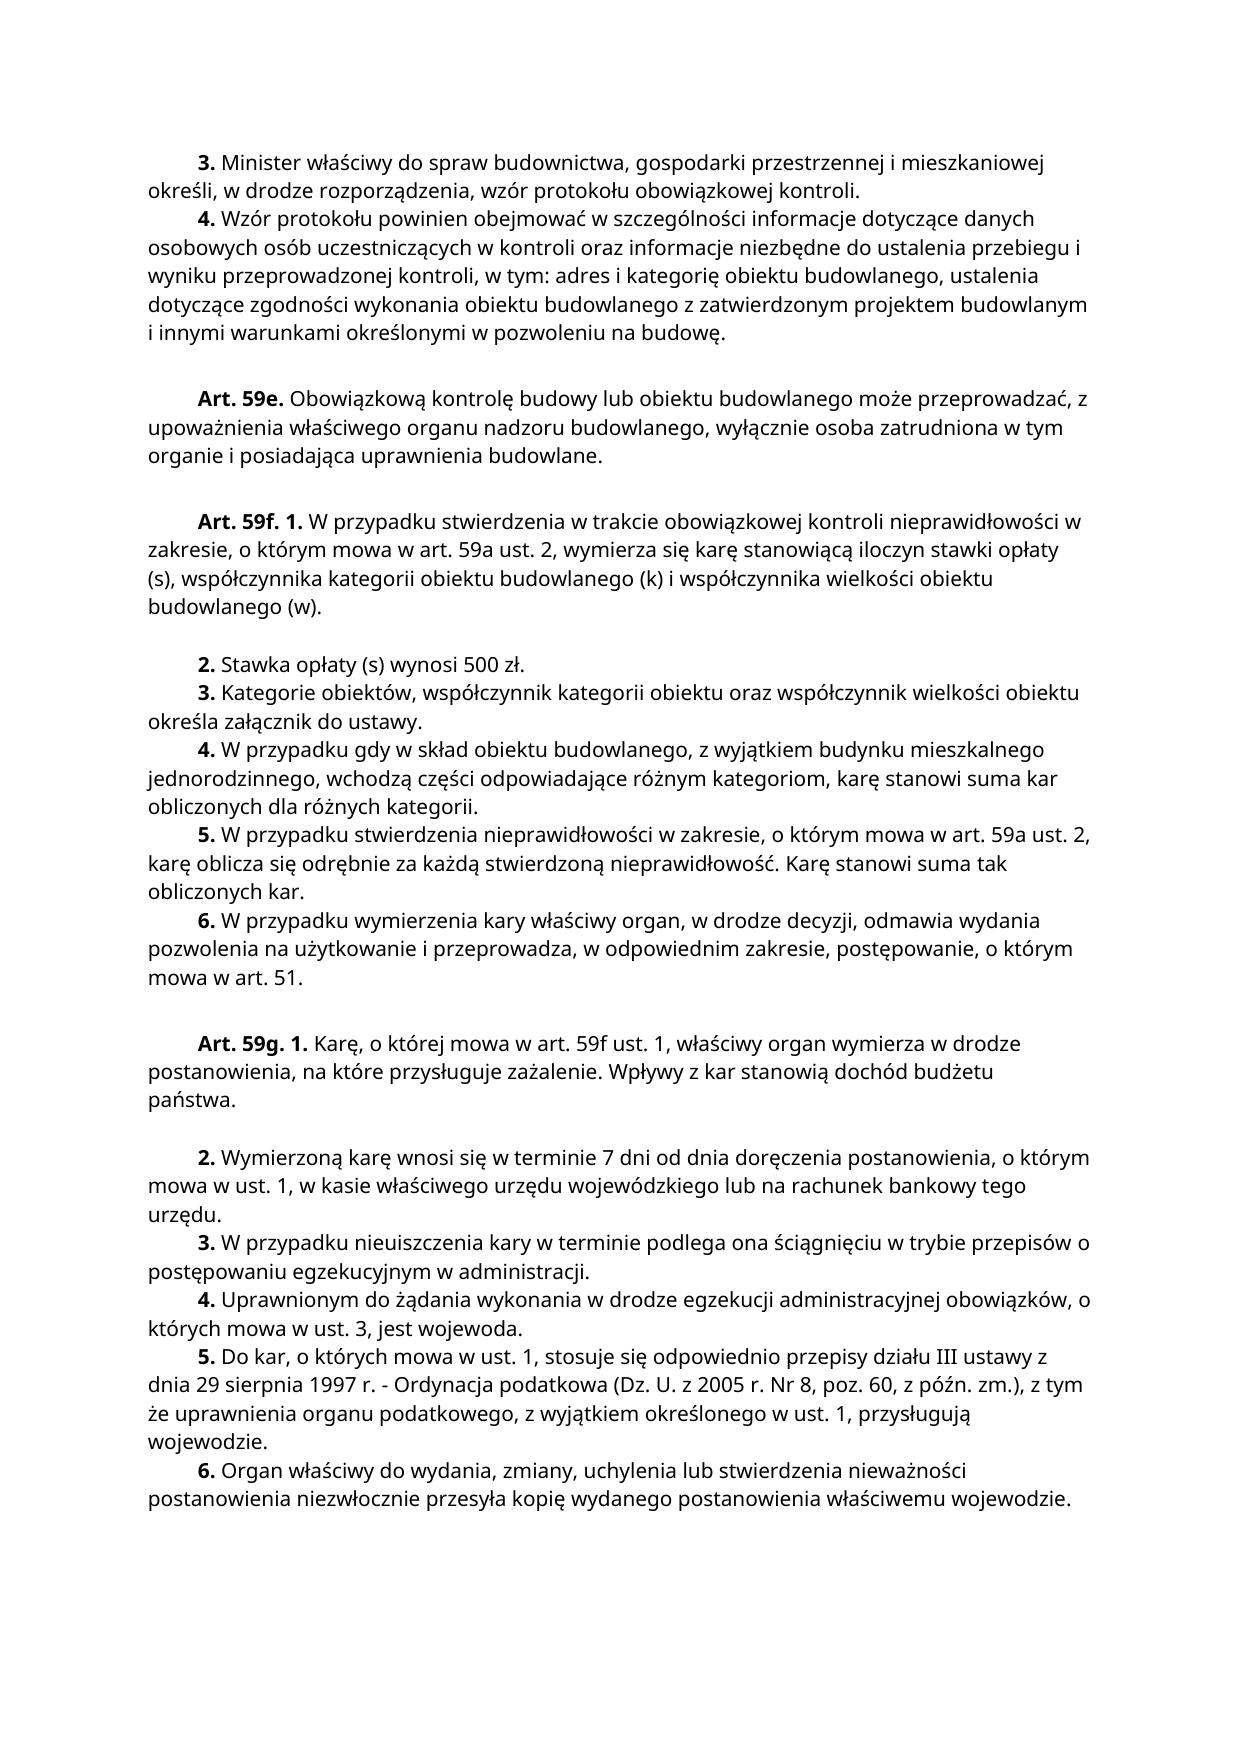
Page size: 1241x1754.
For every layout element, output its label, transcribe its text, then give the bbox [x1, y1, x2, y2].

text 6. W przypadku wymierzenia kary właściwy organ, w drodze decyzji, odmawia wydania pozwolenia na użytkowanie i przeprowadza, w odpowiednim zakresie, postępowanie, o którym mowa w art. 51. [148, 906, 1093, 991]
text 3. Minister właściwy do spraw budownictwa, gospodarki przestrzennej i mieszkaniowej określi, w drodze rozporządzenia, wzór protokołu obowiązkowej kontroli. [148, 148, 1093, 204]
text 4. Wzór protokołu powinien obejmować w szczególności informacje dotyczące danych osobowych osób uczestniczących w kontroli oraz informacje niezbędne do ustalenia przebiegu i wyniku przeprowadzonej kontroli, w tym: adres i kategorię obiektu budowlanego, ustalenia dotyczące zgodności wykonania obiektu budowlanego z zatwierdzonym projektem budowlanym i innymi warunkami określonymi w pozwoleniu na budowę. [148, 204, 1093, 347]
text 3. Kategorie obiektów, współczynnik kategorii obiektu oraz współczynnik wielkości obiektu określa załącznik do ustawy. [148, 678, 1093, 735]
text 5. Do kar, o których mowa w ust. 1, stosuje się odpowiednio przepisy działu III ustawy z dnia 29 sierpnia 1997 r. - Ordynacja podatkowa (Dz. U. z 2005 r. Nr 8, poz. 60, z późn. zm.), z tym że uprawnienia organu podatkowego, z wyjątkiem określonego w ust. 1, przysługują wojewodzie. [148, 1342, 1093, 1456]
text 2. Stawka opłaty (s) wynosi 500 zł. [148, 650, 1093, 678]
text Art. 59g. 1. Karę, o której mowa w art. 59f ust. 1, właściwy organ wymierza w drodze postanowienia, na które przysługuje zażalenie. Wpływy z kar stanowią dochód budżetu państwa. [148, 1029, 1093, 1114]
text Art. 59f. 1. W przypadku stwierdzenia w trakcie obowiązkowej kontroli nieprawidłowości w zakresie, o którym mowa w art. 59a ust. 2, wymierza się karę stanowiącą iloczyn stawki opłaty (s), współczynnika kategorii obiektu budowlanego (k) i współczynnika wielkości obiektu budowlanego (w). [148, 507, 1093, 621]
text 3. W przypadku nieuiszczenia kary w terminie podlega ona ściągnięciu w trybie przepisów o postępowaniu egzekucyjnym w administracji. [148, 1228, 1093, 1285]
text 6. Organ właściwy do wydania, zmiany, uchylenia lub stwierdzenia nieważności postanowienia niezwłocznie przesyła kopię wydanego postanowienia właściwemu wojewodzie. [148, 1456, 1093, 1513]
text 4. W przypadku gdy w skład obiektu budowlanego, z wyjątkiem budynku mieszkalnego jednorodzinnego, wchodzą części odpowiadające różnym kategoriom, karę stanowi suma kar obliczonych dla różnych kategorii. [148, 735, 1093, 821]
text 5. W przypadku stwierdzenia nieprawidłowości w zakresie, o którym mowa w art. 59a ust. 2, karę oblicza się odrębnie za każdą stwierdzoną nieprawidłowość. Karę stanowi suma tak obliczonych kar. [148, 821, 1093, 906]
text 2. Wymierzoną karę wnosi się w terminie 7 dni od dnia doręczenia postanowienia, o którym mowa w ust. 1, w kasie właściwego urzędu wojewódzkiego lub na rachunek bankowy tego urzędu. [148, 1143, 1093, 1228]
text Art. 59e. Obowiązkową kontrolę budowy lub obiektu budowlanego może przeprowadzać, z upoważnienia właściwego organu nadzoru budowlanego, wyłącznie osoba zatrudniona w tym organie i posiadająca uprawnienia budowlane. [148, 384, 1093, 469]
text 4. Uprawnionym do żądania wykonania w drodze egzekucji administracyjnej obowiązków, o których mowa w ust. 3, jest wojewoda. [148, 1285, 1093, 1342]
